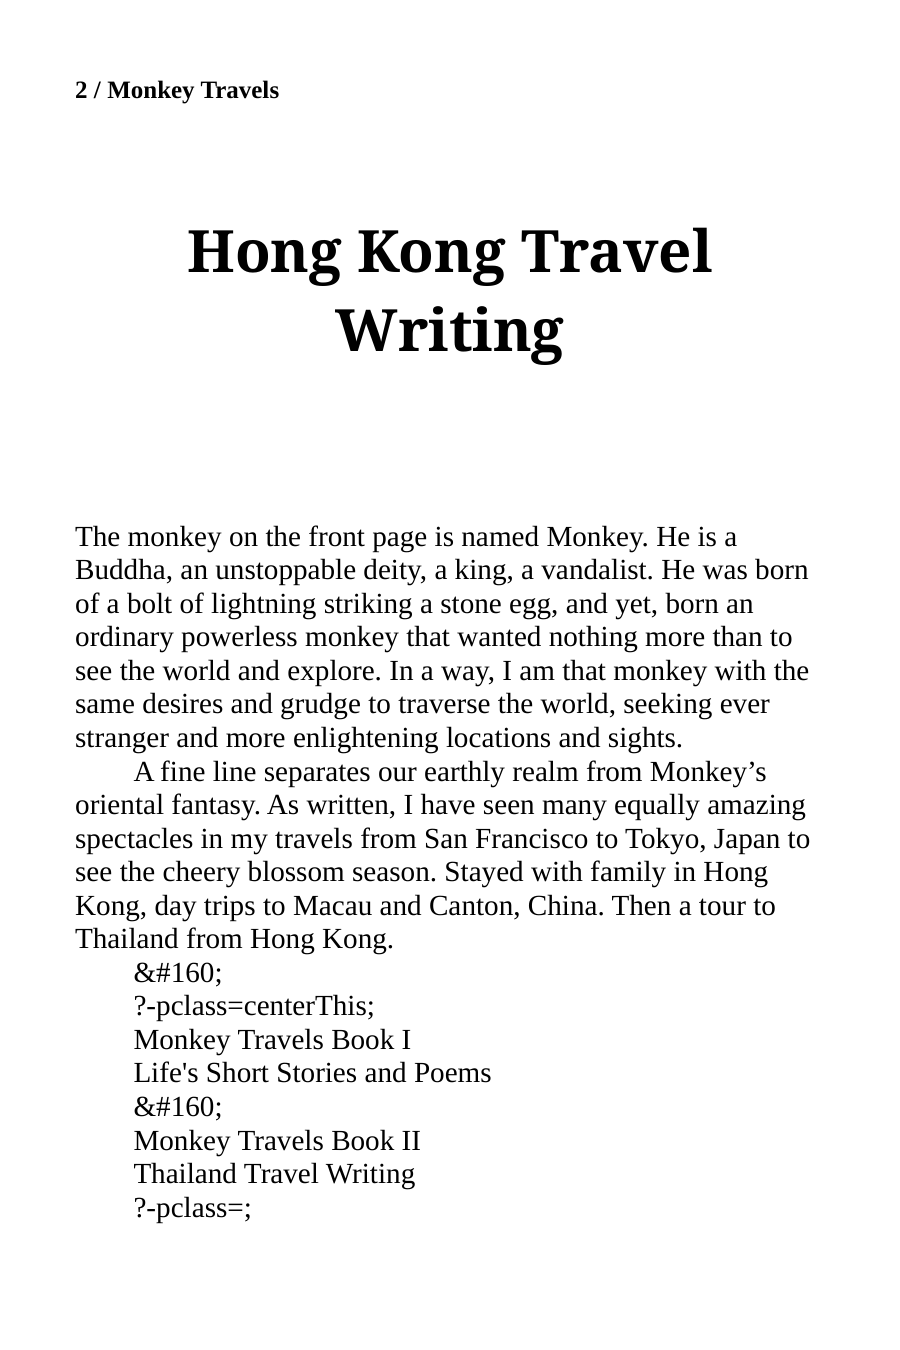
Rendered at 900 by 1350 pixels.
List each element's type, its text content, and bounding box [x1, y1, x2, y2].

text &#160; [75, 1089, 825, 1123]
subtitle Hong Kong Travel Writing [75, 210, 825, 369]
text &#160; [75, 955, 825, 988]
text A fine line separates our earthly realm from Monkey’s oriental fantasy. As written, I have seen many equally amazing spectacles in my travels from San Francisco to Tokyo, Japan to see the cheery blossom season. Stayed with family in Hong Kong, day trips to Macau and Canton, China. Then a tour to Thailand from Hong Kong. [75, 754, 825, 955]
text Monkey Travels Book II [75, 1123, 825, 1156]
text ?-pclass=centerThis; [75, 988, 825, 1022]
text Life's Short Stories and Poems [75, 1056, 825, 1089]
text The monkey on the front page is named Monkey. He is a Buddha, an unstoppable deity, a king, a vandalist. He was born of a bolt of lightning striking a stone egg, and yet, born an ordinary powerless monkey that wanted nothing more than to see the world and explore. In a way, I am that monkey with the same desires and grudge to traverse the world, seeking ever stranger and more enlightening locations and sights. [75, 519, 825, 754]
text Monkey Travels Book I [75, 1022, 825, 1056]
text Thailand Travel Writing [75, 1156, 825, 1190]
text ?-pclass=; [75, 1190, 825, 1223]
